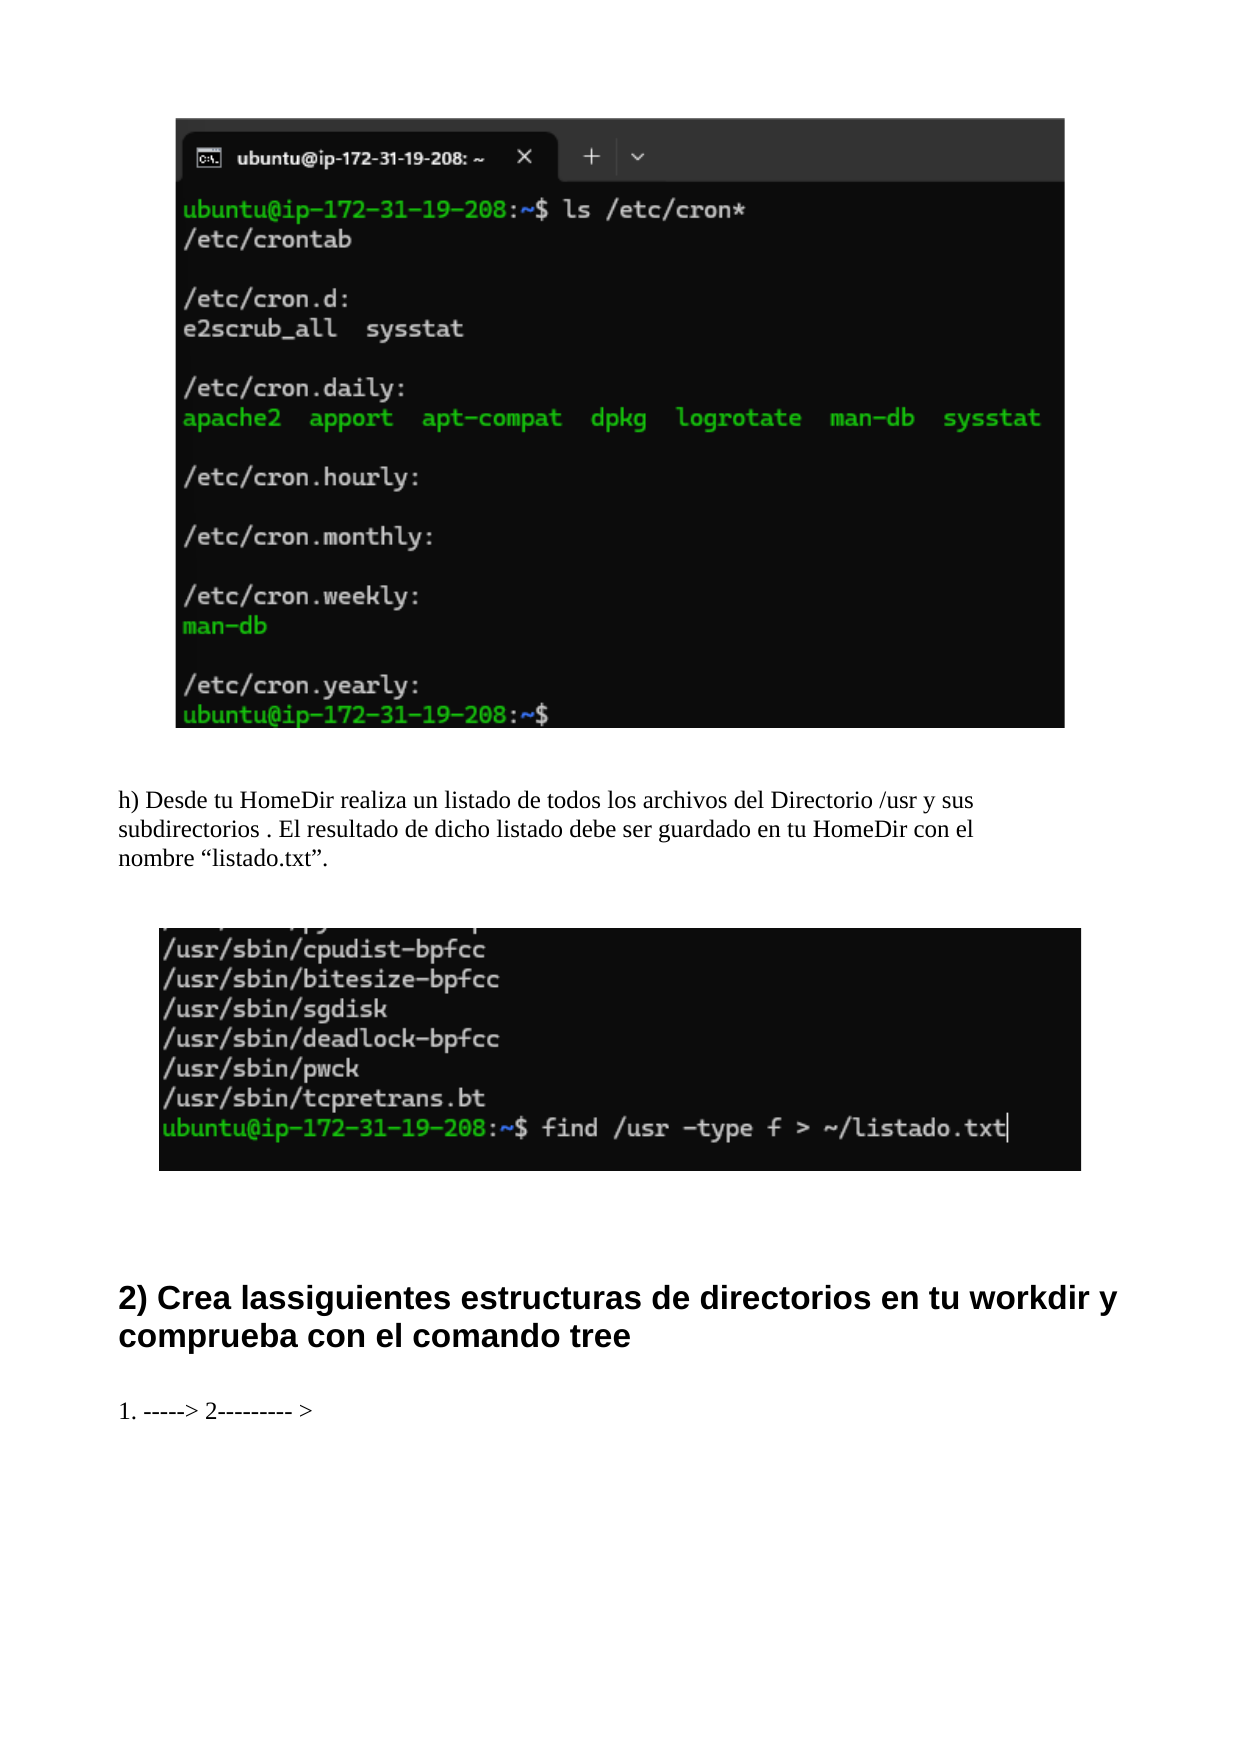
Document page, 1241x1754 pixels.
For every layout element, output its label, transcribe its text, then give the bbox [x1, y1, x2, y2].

subtitle 2) Crea lassiguientes estructuras de directorios en tu workdir y comprueba con el comando tree [118, 1278, 1122, 1355]
picture [159, 928, 1082, 1171]
text 1. -----> 2--------- > [118, 1396, 1122, 1425]
text subdirectorios . El resultado de dicho listado debe ser guardado en tu HomeDir con el [118, 814, 1122, 843]
text h) Desde tu HomeDir realiza un listado de todos los archivos del Directorio /usr y sus [118, 785, 1122, 814]
picture [175, 118, 1065, 728]
text nombre “listado.txt”. [118, 843, 1122, 871]
